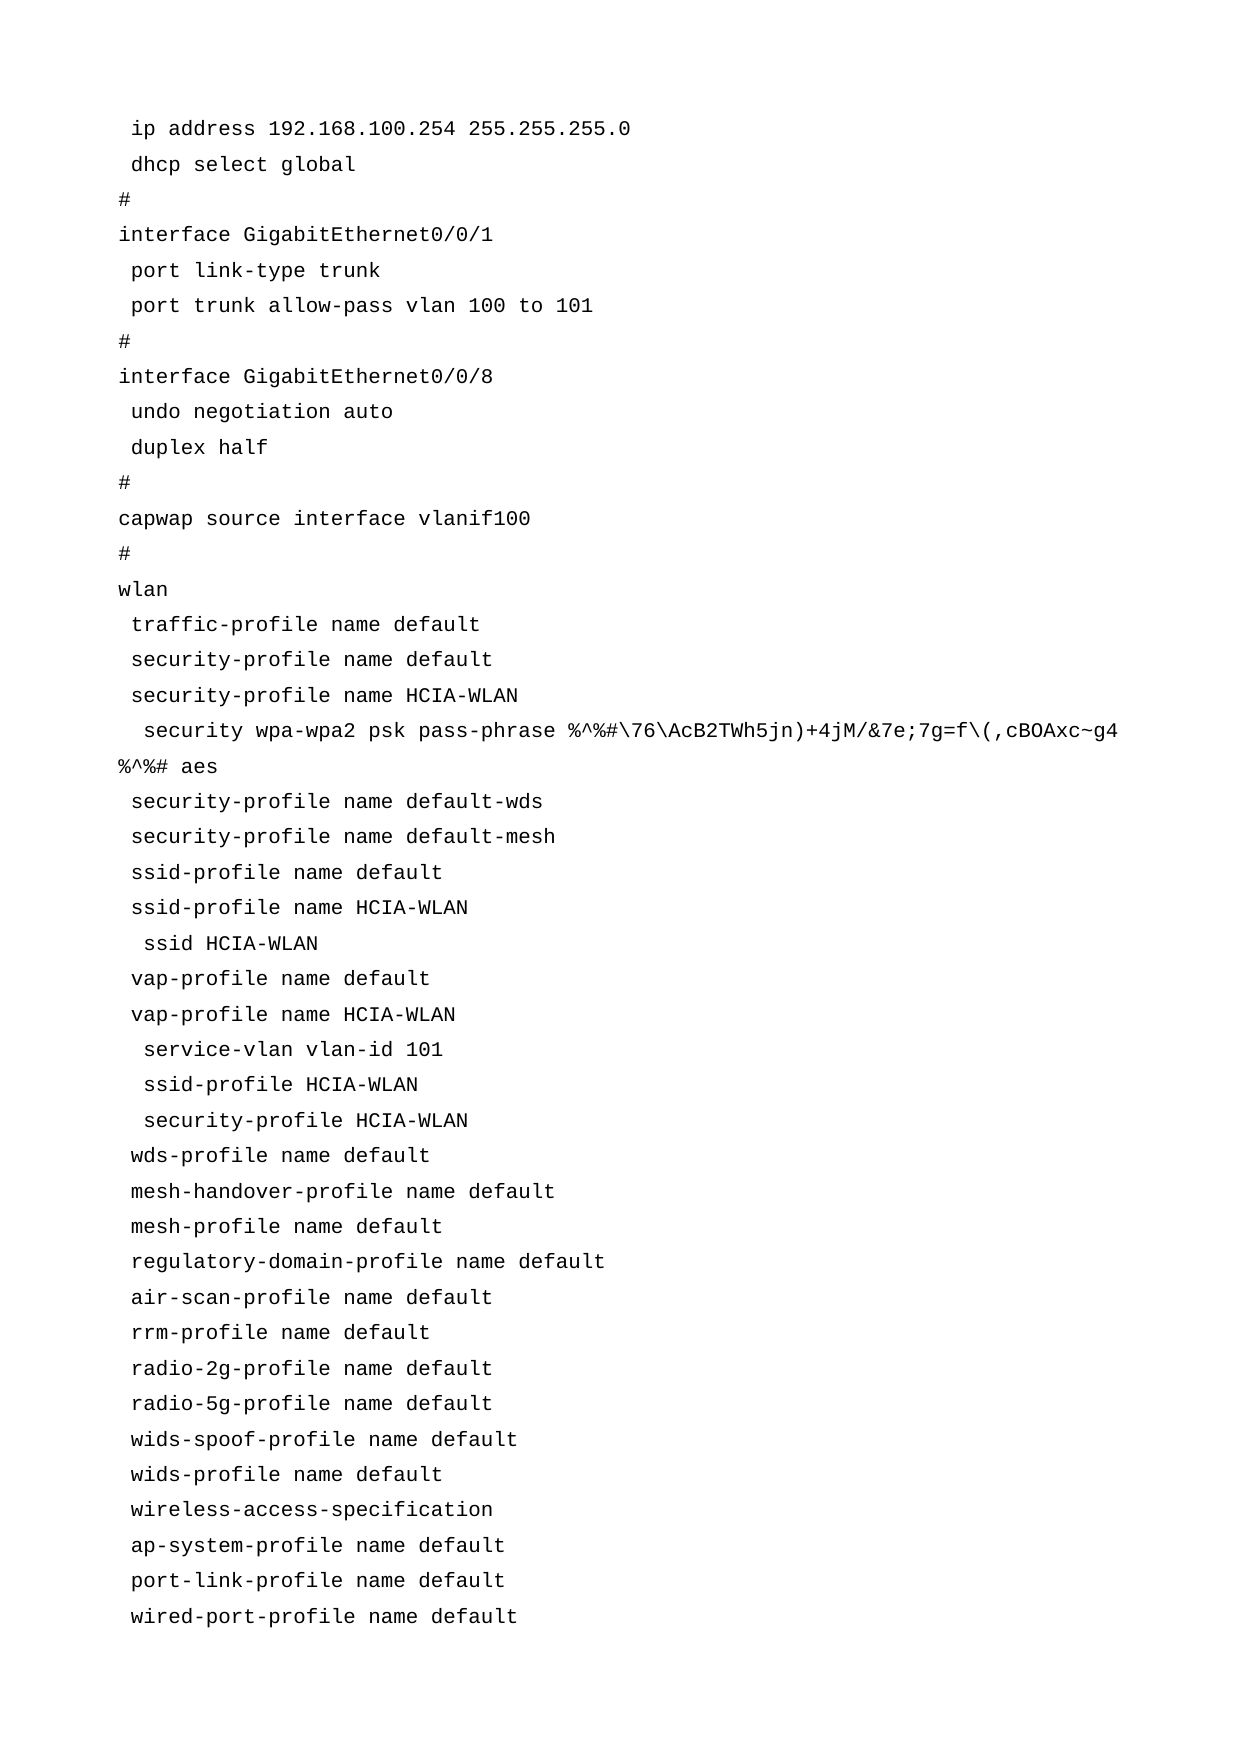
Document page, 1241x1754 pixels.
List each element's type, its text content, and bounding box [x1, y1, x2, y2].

text ssid HCIA-WLAN [118, 933, 1122, 956]
text ip address 192.168.100.254 255.255.255.0 [118, 118, 1122, 142]
text vap-profile name default [118, 968, 1122, 992]
text mesh-profile name default [118, 1216, 1122, 1240]
text ssid-profile name HCIA-WLAN [118, 897, 1122, 921]
text radio-2g-profile name default [118, 1358, 1122, 1381]
text service-vlan vlan-id 101 [118, 1039, 1122, 1063]
text ssid-profile name default [118, 862, 1122, 886]
text # [118, 331, 1122, 354]
text %^%# aes [118, 756, 1122, 779]
text radio-5g-profile name default [118, 1393, 1122, 1417]
text port trunk allow-pass vlan 100 to 101 [118, 295, 1122, 319]
text security-profile name HCIA-WLAN [118, 685, 1122, 708]
text regulatory-domain-profile name default [118, 1251, 1122, 1275]
text security wpa-wpa2 psk pass-phrase %^%#\76\AcB2TWh5jn)+4jM/&7e;7g=f\(,cBOAxc~g4 [118, 720, 1122, 744]
text wids-profile name default [118, 1464, 1122, 1488]
text dhcp select global [118, 153, 1122, 177]
text air-scan-profile name default [118, 1287, 1122, 1311]
text port-link-profile name default [118, 1570, 1122, 1594]
text wireless-access-specification [118, 1499, 1122, 1523]
text rrm-profile name default [118, 1322, 1122, 1346]
text undo negotiation auto [118, 401, 1122, 425]
text interface GigabitEthernet0/0/1 [118, 224, 1122, 248]
text interface GigabitEthernet0/0/8 [118, 366, 1122, 390]
text vap-profile name HCIA-WLAN [118, 1003, 1122, 1027]
text traffic-profile name default [118, 614, 1122, 638]
text wids-spoof-profile name default [118, 1428, 1122, 1452]
text security-profile name default-wds [118, 791, 1122, 815]
text mesh-handover-profile name default [118, 1181, 1122, 1204]
text port link-type trunk [118, 260, 1122, 283]
text duplex half [118, 437, 1122, 461]
text wired-port-profile name default [118, 1606, 1122, 1629]
text wlan [118, 578, 1122, 602]
text # [118, 543, 1122, 567]
text security-profile HCIA-WLAN [118, 1110, 1122, 1133]
text security-profile name default [118, 649, 1122, 673]
text wds-profile name default [118, 1145, 1122, 1169]
text # [118, 189, 1122, 213]
text security-profile name default-mesh [118, 826, 1122, 850]
text ssid-profile HCIA-WLAN [118, 1074, 1122, 1098]
text ap-system-profile name default [118, 1535, 1122, 1558]
text capwap source interface vlanif100 [118, 508, 1122, 531]
text # [118, 472, 1122, 496]
